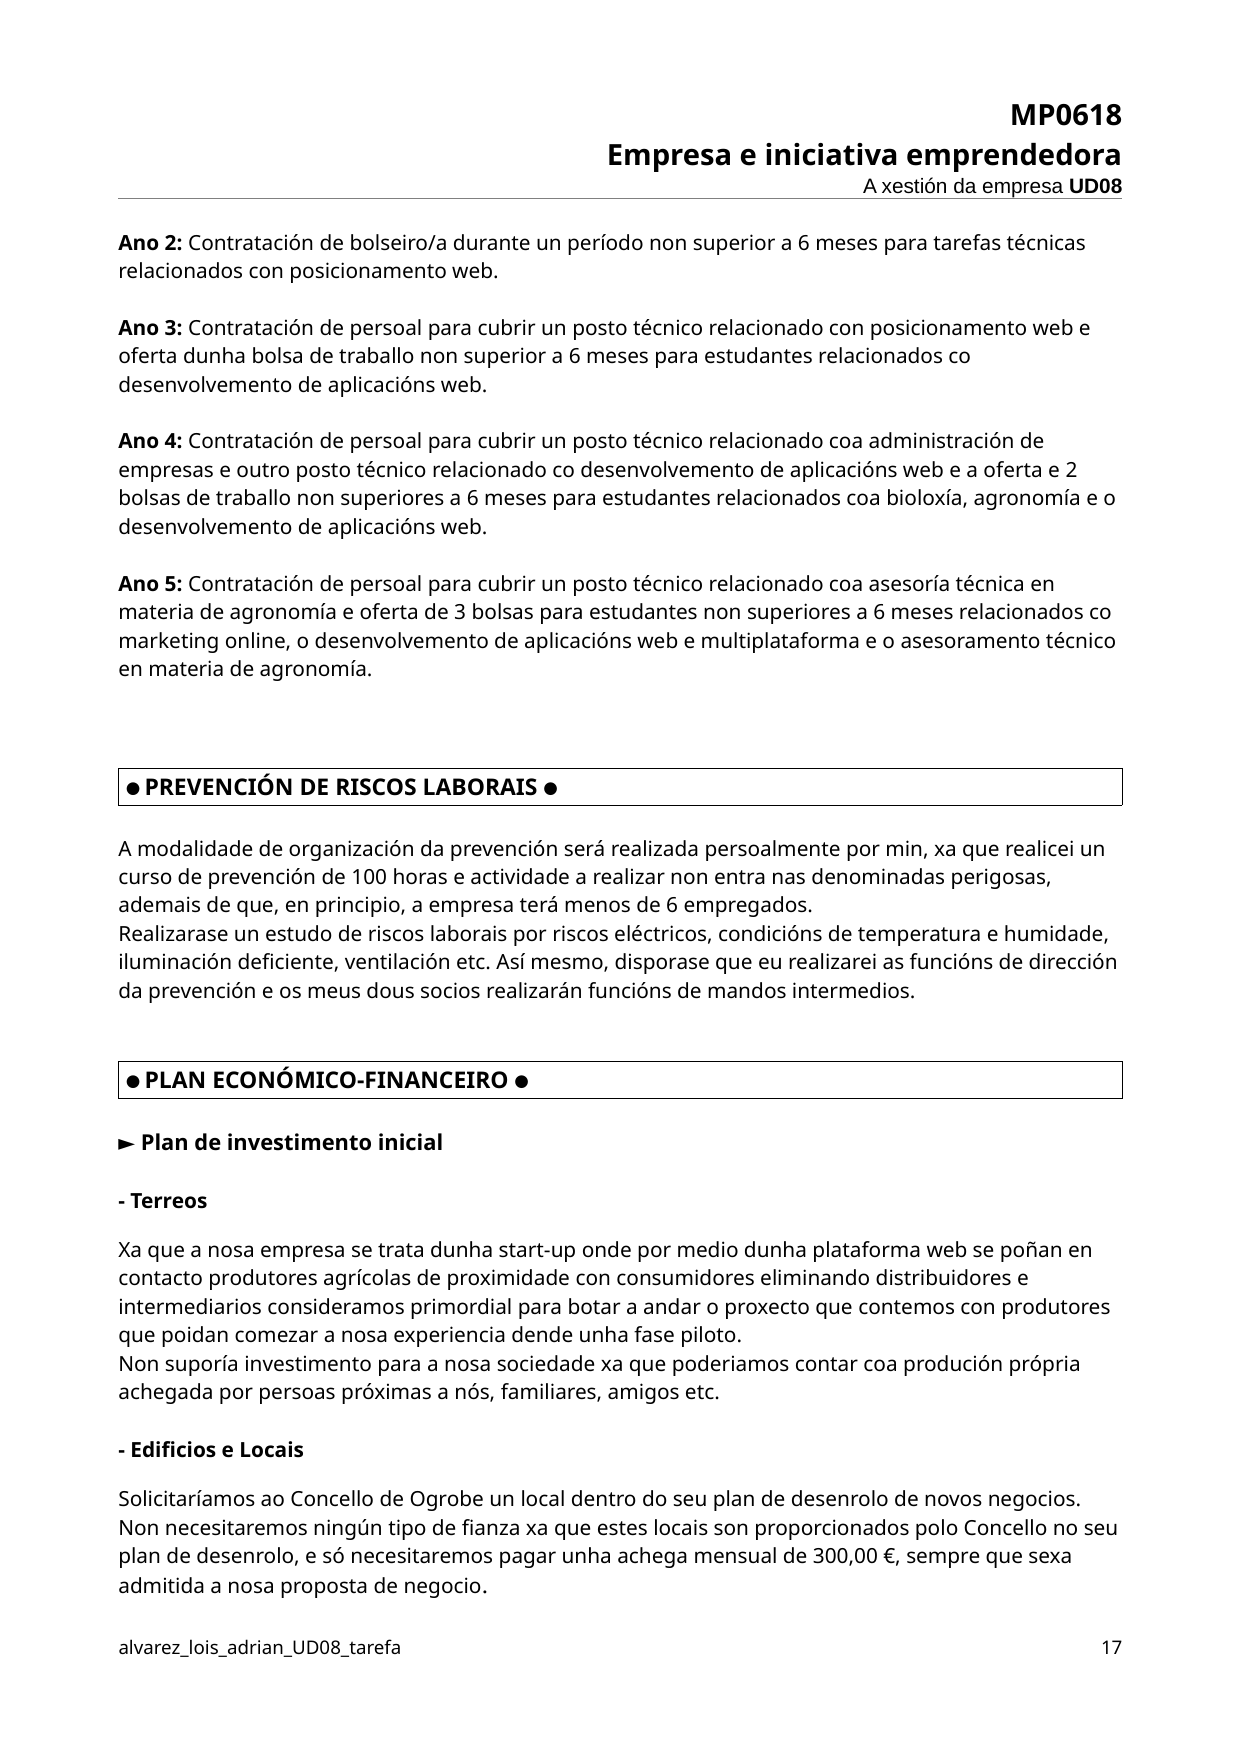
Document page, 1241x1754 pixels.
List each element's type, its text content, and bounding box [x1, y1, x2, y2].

text - Edificios e Locais [118, 1434, 1122, 1464]
text Solicitaríamos ao Concello de Ogrobe un local dentro do seu plan de desenrolo de novos negocios. [118, 1484, 1122, 1513]
text A modalidade de organización da prevención será realizada persoalmente por min, xa que realicei un curso de prevención de 100 horas e actividade a realizar non entra nas denominadas perigosas, ademais de que, en principio, a empresa terá menos de 6 empregados. [118, 834, 1122, 919]
text Ano 2: Contratación de bolseiro/a durante un período non superior a 6 meses para tarefas técnicas relacionados con posicionamento web. [118, 228, 1122, 284]
text Ano 3: Contratación de persoal para cubrir un posto técnico relacionado con posicionamento web e oferta dunha bolsa de traballo non superior a 6 meses para estudantes relacionados co desenvolvemento de aplicacións web. [118, 313, 1122, 398]
text Xa que a nosa empresa se trata dunha start-up onde por medio dunha plataforma web se poñan en contacto produtores agrícolas de proximidade con consumidores eliminando distribuidores e intermediarios consideramos primordial para botar a andar o proxecto que contemos con produtores que poidan comezar a nosa experiencia dende unha fase piloto. [118, 1235, 1122, 1349]
text - Terreos [118, 1186, 1122, 1215]
text Non necesitaremos ningún tipo de fianza xa que estes locais son proporcionados polo Concello no seu plan de desenrolo, e só necesitaremos pagar unha achega mensual de 300,00 €, sempre que sexa admitida a nosa proposta de negocio. [118, 1513, 1122, 1599]
text Ano 5: Contratación de persoal para cubrir un posto técnico relacionado coa asesoría técnica en materia de agronomía e oferta de 3 bolsas para estudantes non superiores a 6 meses relacionados co marketing online, o desenvolvemento de aplicacións web e multiplataforma e o asesoramento técnico en materia de agronomía. [118, 569, 1122, 683]
text ● PREVENCIÓN DE RISCOS LABORAIS ● [119, 769, 1122, 805]
text Realizarase un estudo de riscos laborais por riscos eléctricos, condicións de temperatura e humidade, iluminación deficiente, ventilación etc. Así mesmo, disporase que eu realizarei as funcións de dirección da prevención e os meus dous socios realizarán funcións de mandos intermedios. [118, 919, 1122, 1004]
text ► Plan de investimento inicial [118, 1127, 1122, 1157]
text Ano 4: Contratación de persoal para cubrir un posto técnico relacionado coa administración de empresas e outro posto técnico relacionado co desenvolvemento de aplicacións web e a oferta e 2 bolsas de traballo non superiores a 6 meses para estudantes relacionados coa bioloxía, agronomía e o desenvolvemento de aplicacións web. [118, 427, 1122, 540]
text Non suporía investimento para a nosa sociedade xa que poderiamos contar coa produción própria achegada por persoas próximas a nós, familiares, amigos etc. [118, 1349, 1122, 1406]
text ● PLAN ECONÓMICO-FINANCEIRO ● [119, 1062, 1122, 1098]
